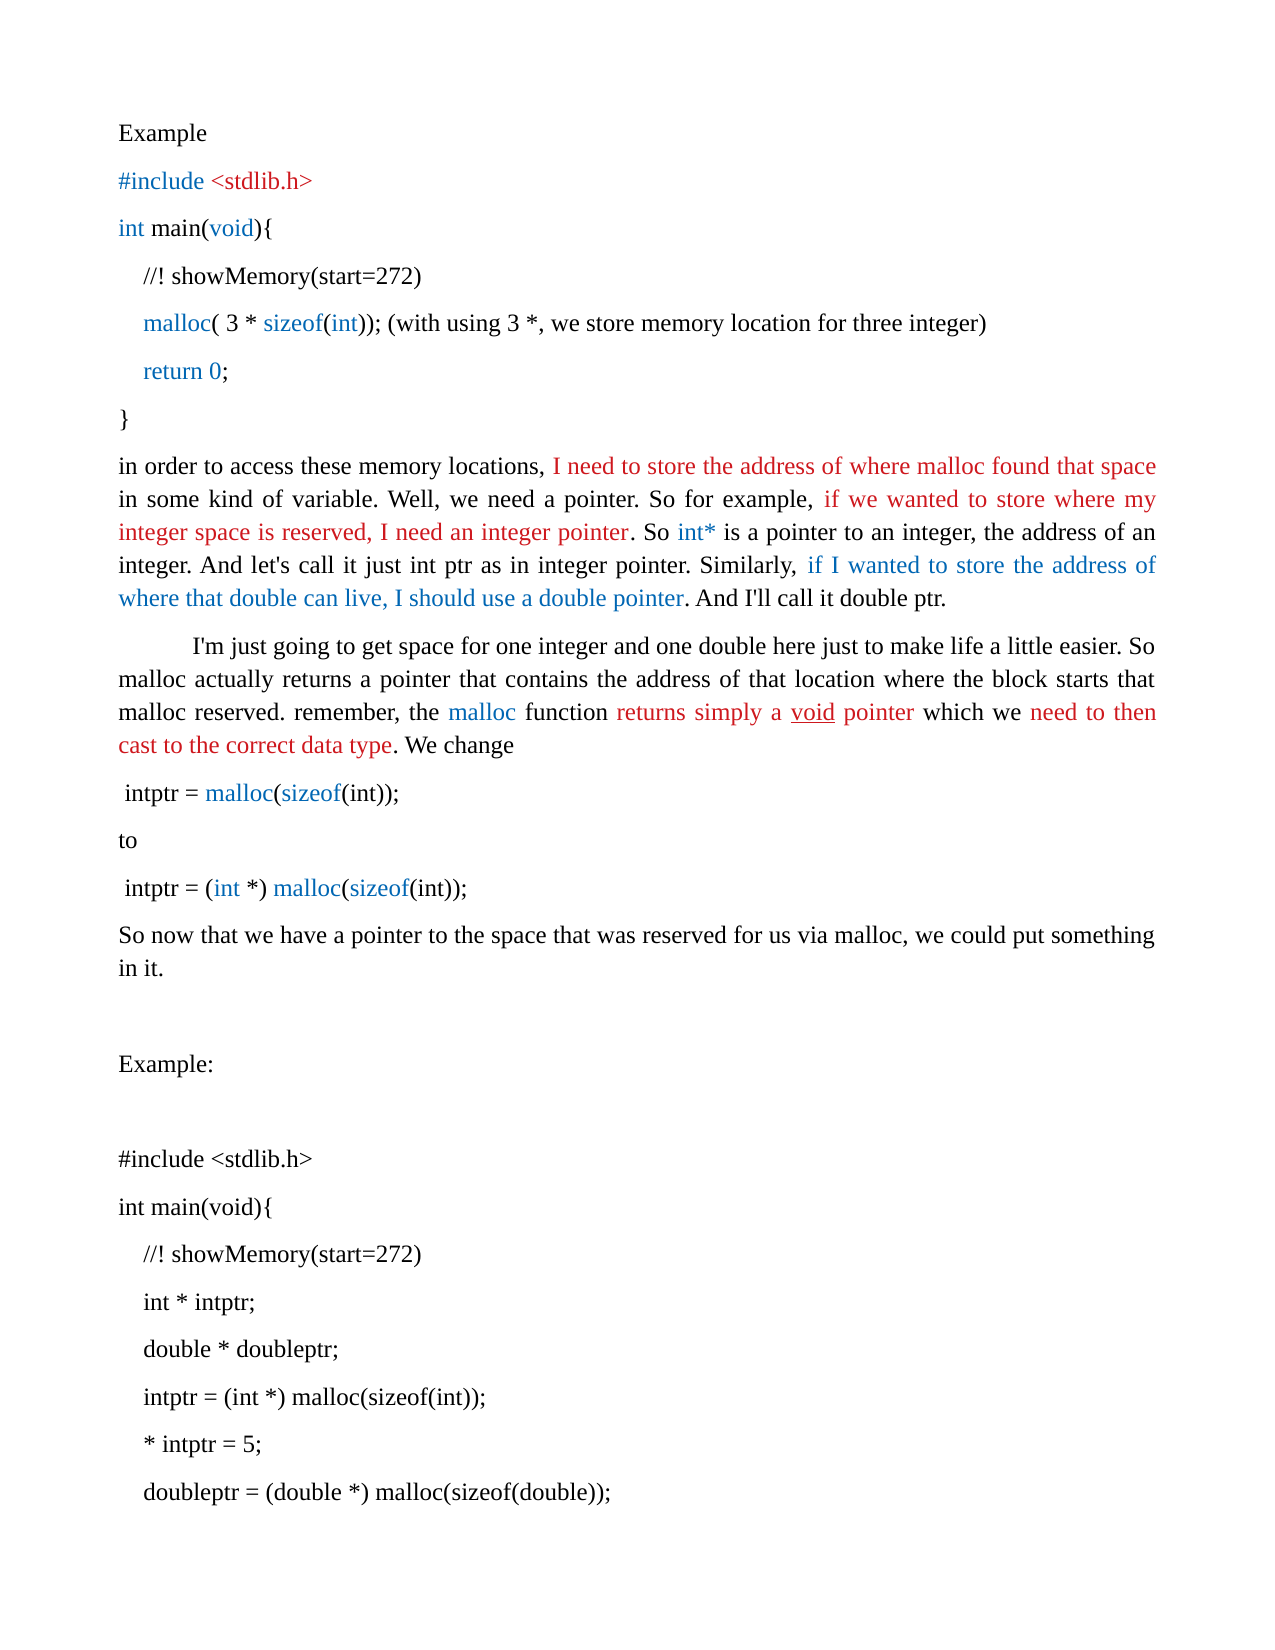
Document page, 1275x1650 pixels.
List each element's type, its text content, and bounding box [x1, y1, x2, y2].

text int * intptr; [118, 1287, 1157, 1316]
text intptr = (int *) malloc(sizeof(int)); [118, 1382, 1157, 1411]
text int main(void){ [118, 1192, 1157, 1220]
text Example: [118, 1049, 1157, 1077]
text return 0; [118, 356, 1157, 385]
text Example [118, 118, 1157, 147]
text double * doubleptr; [118, 1334, 1157, 1363]
text doubleptr = (double *) malloc(sizeof(double)); [118, 1477, 1157, 1506]
text //! showMemory(start=272) [118, 261, 1157, 290]
text I'm just going to get space for one integer and one double here just to make life a little easier. So malloc actually returns a pointer that contains the address of that location where the block starts that malloc reserved. remember, the malloc function returns simply a void pointer which we need to then cast to the correct data type. We change [118, 631, 1157, 759]
text to [118, 825, 1157, 854]
text * intptr = 5; [118, 1429, 1157, 1458]
text int main(void){ [118, 213, 1157, 242]
text #include <stdlib.h> [118, 166, 1157, 194]
text } [118, 404, 1157, 432]
text malloc( 3 * sizeof(int)); (with using 3 *, we store memory location for three integer) [118, 308, 1157, 337]
text intptr = malloc(sizeof(int)); [118, 778, 1157, 806]
text //! showMemory(start=272) [118, 1239, 1157, 1268]
text intptr = (int *) malloc(sizeof(int)); [118, 873, 1157, 902]
text #include <stdlib.h> [118, 1144, 1157, 1173]
text in order to access these memory locations, I need to store the address of where malloc found that space in some kind of variable. Well, we need a pointer. So for example, if we wanted to store where my integer space is reserved, I need an integer pointer. So int* is a pointer to an integer, the address of an integer. And let's call it just int ptr as in integer pointer. Similarly, if I wanted to store the address of where that double can live, I should use a double pointer. And I'll call it double ptr. [118, 451, 1157, 612]
text So now that we have a pointer to the space that was reserved for us via malloc, we could put something in it. [118, 921, 1157, 982]
